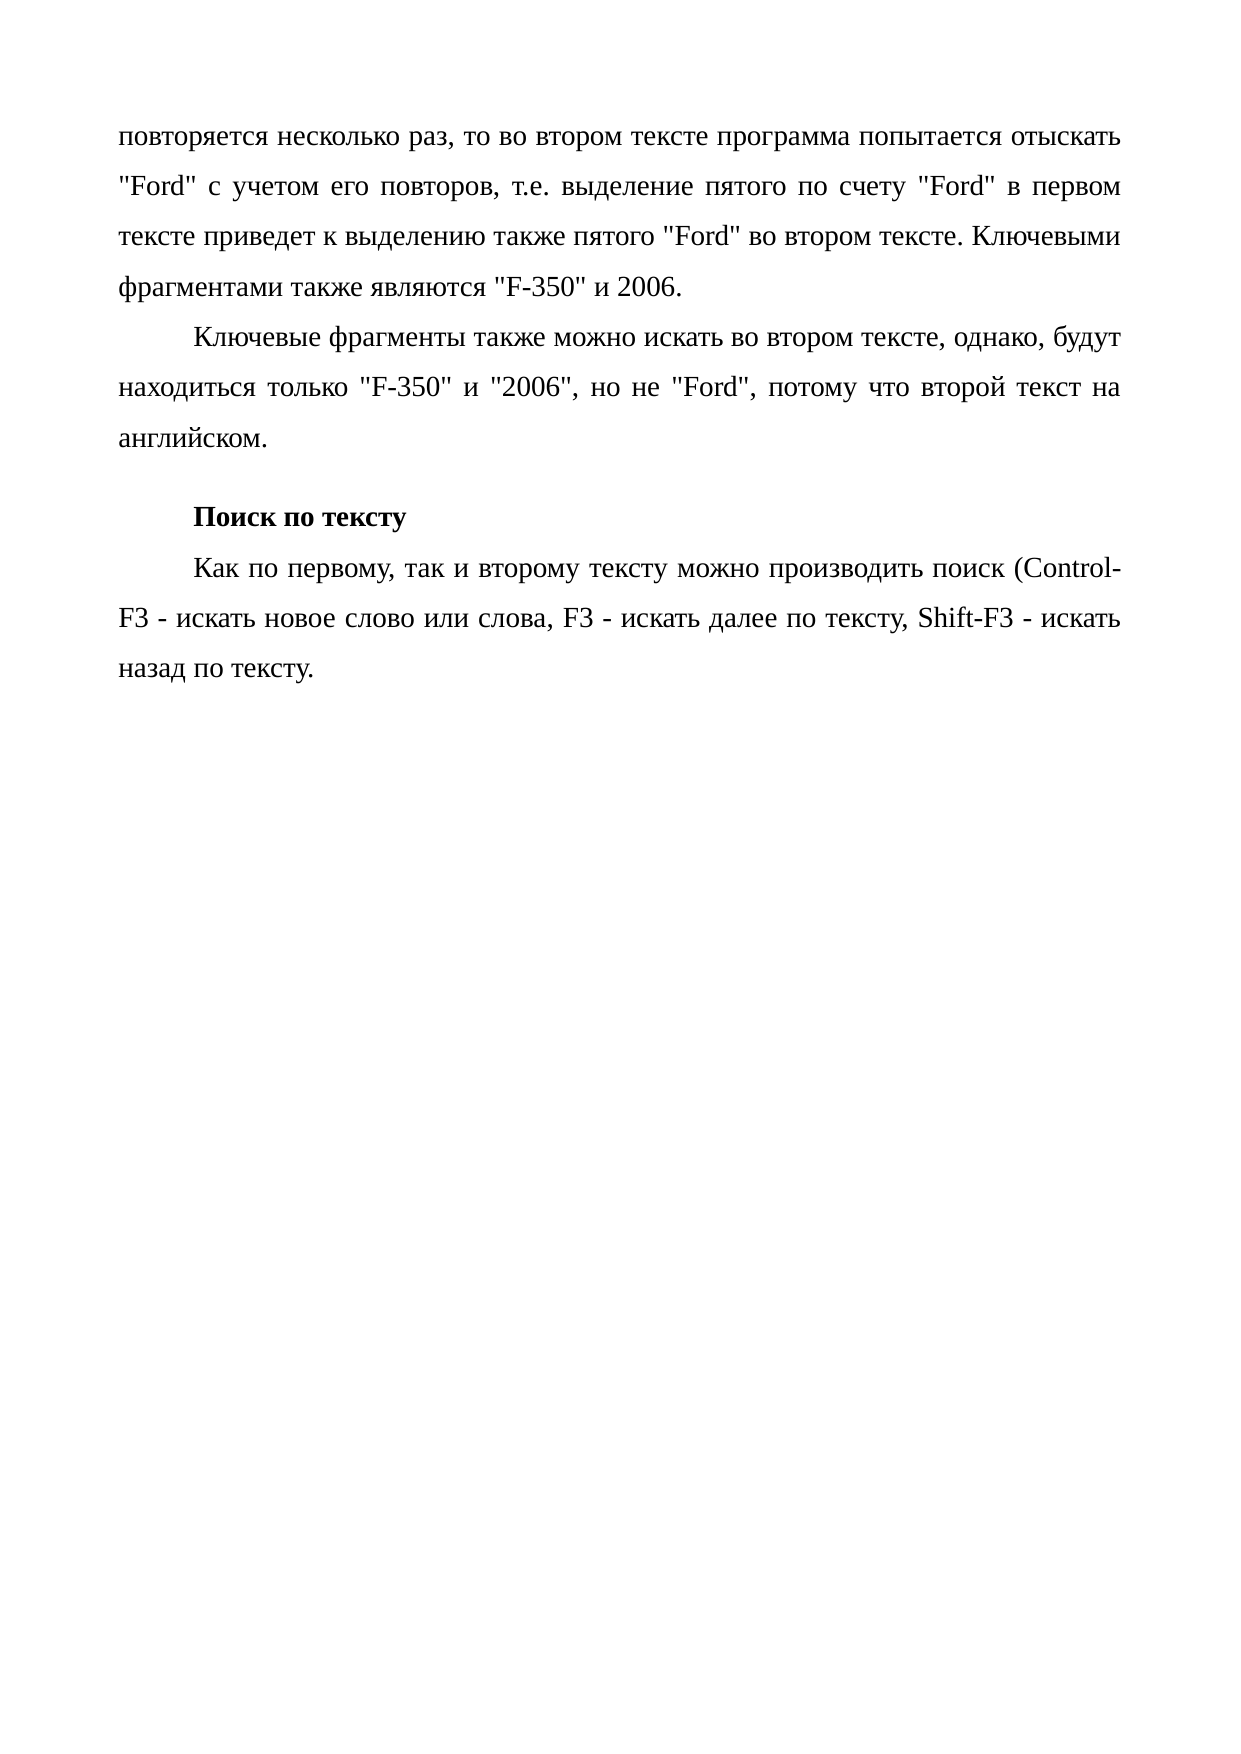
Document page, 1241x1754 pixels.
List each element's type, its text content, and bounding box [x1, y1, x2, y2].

text повторяется несколько раз, то во втором тексте программа попытается отыскать "Ford" с учетом его повторов, т.е. выделение пятого по счету "Ford" в первом тексте приведет к выделению также пятого "Ford" во втором тексте. Ключевыми фрагментами также являются "F-350" и 2006. [118, 118, 1122, 303]
text Ключевые фрагменты также можно искать во втором тексте, однако, будут находиться только "F-350" и "2006", но не "Ford", потому что второй текст на английском. [118, 319, 1122, 453]
text Поиск по тексту [118, 500, 1122, 533]
text Как по первому, так и второму тексту можно производить поиск (Control-F3 - искать новое слово или слова, F3 - искать далее по тексту, Shift-F3 - искать назад по тексту. [118, 550, 1122, 684]
